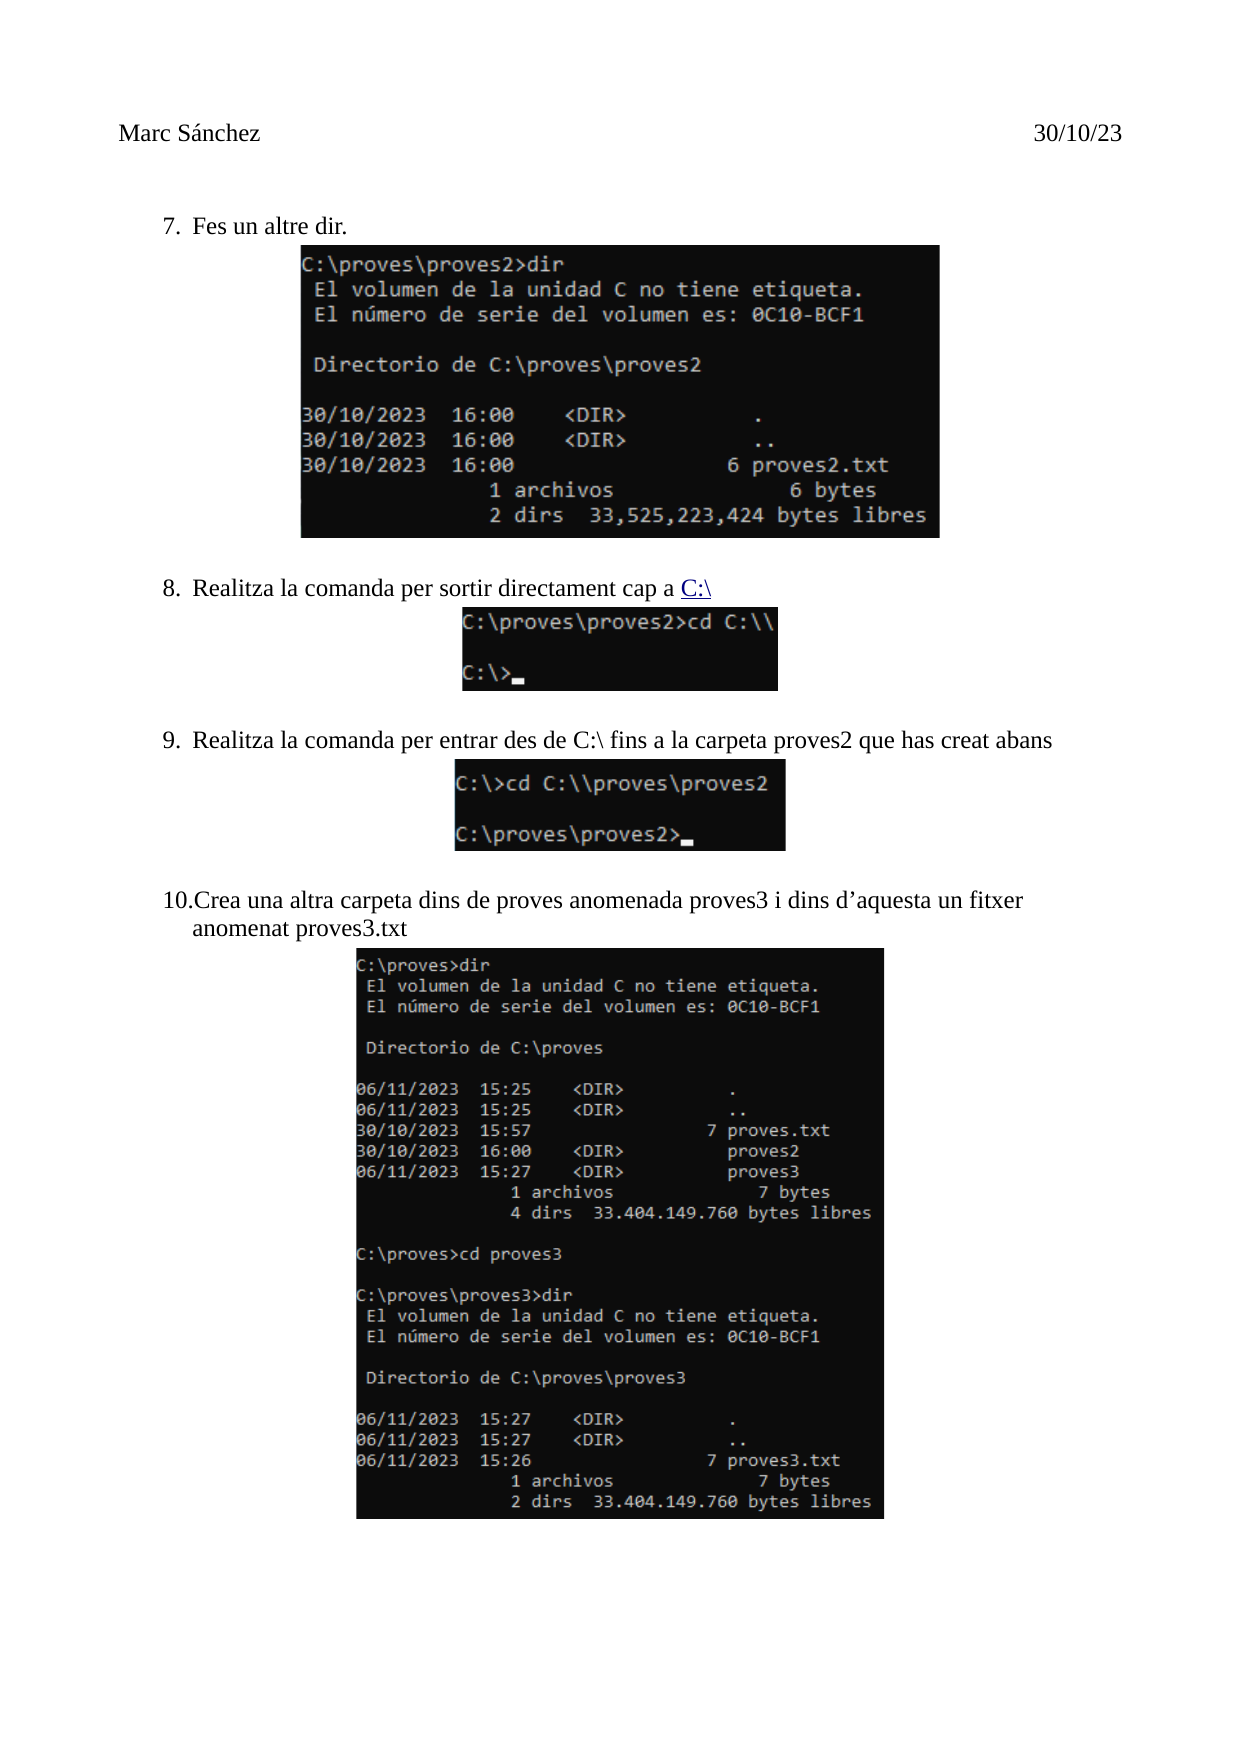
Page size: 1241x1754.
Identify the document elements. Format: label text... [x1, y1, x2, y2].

picture [454, 759, 786, 851]
picture [462, 607, 778, 691]
picture [300, 245, 940, 538]
list Realitza la comanda per entrar des de C:\ fins a la carpeta proves2 que has creat abans [162, 725, 1122, 753]
list Crea una altra carpeta dins de proves anomenada proves3 i dins d’aquesta un fitxer anomenat proves3.txt [162, 885, 1122, 942]
list Realitza la comanda per sortir directament cap a C:\ [162, 573, 1122, 601]
picture [356, 948, 885, 1519]
list Fes un altre dir. [162, 211, 1122, 240]
